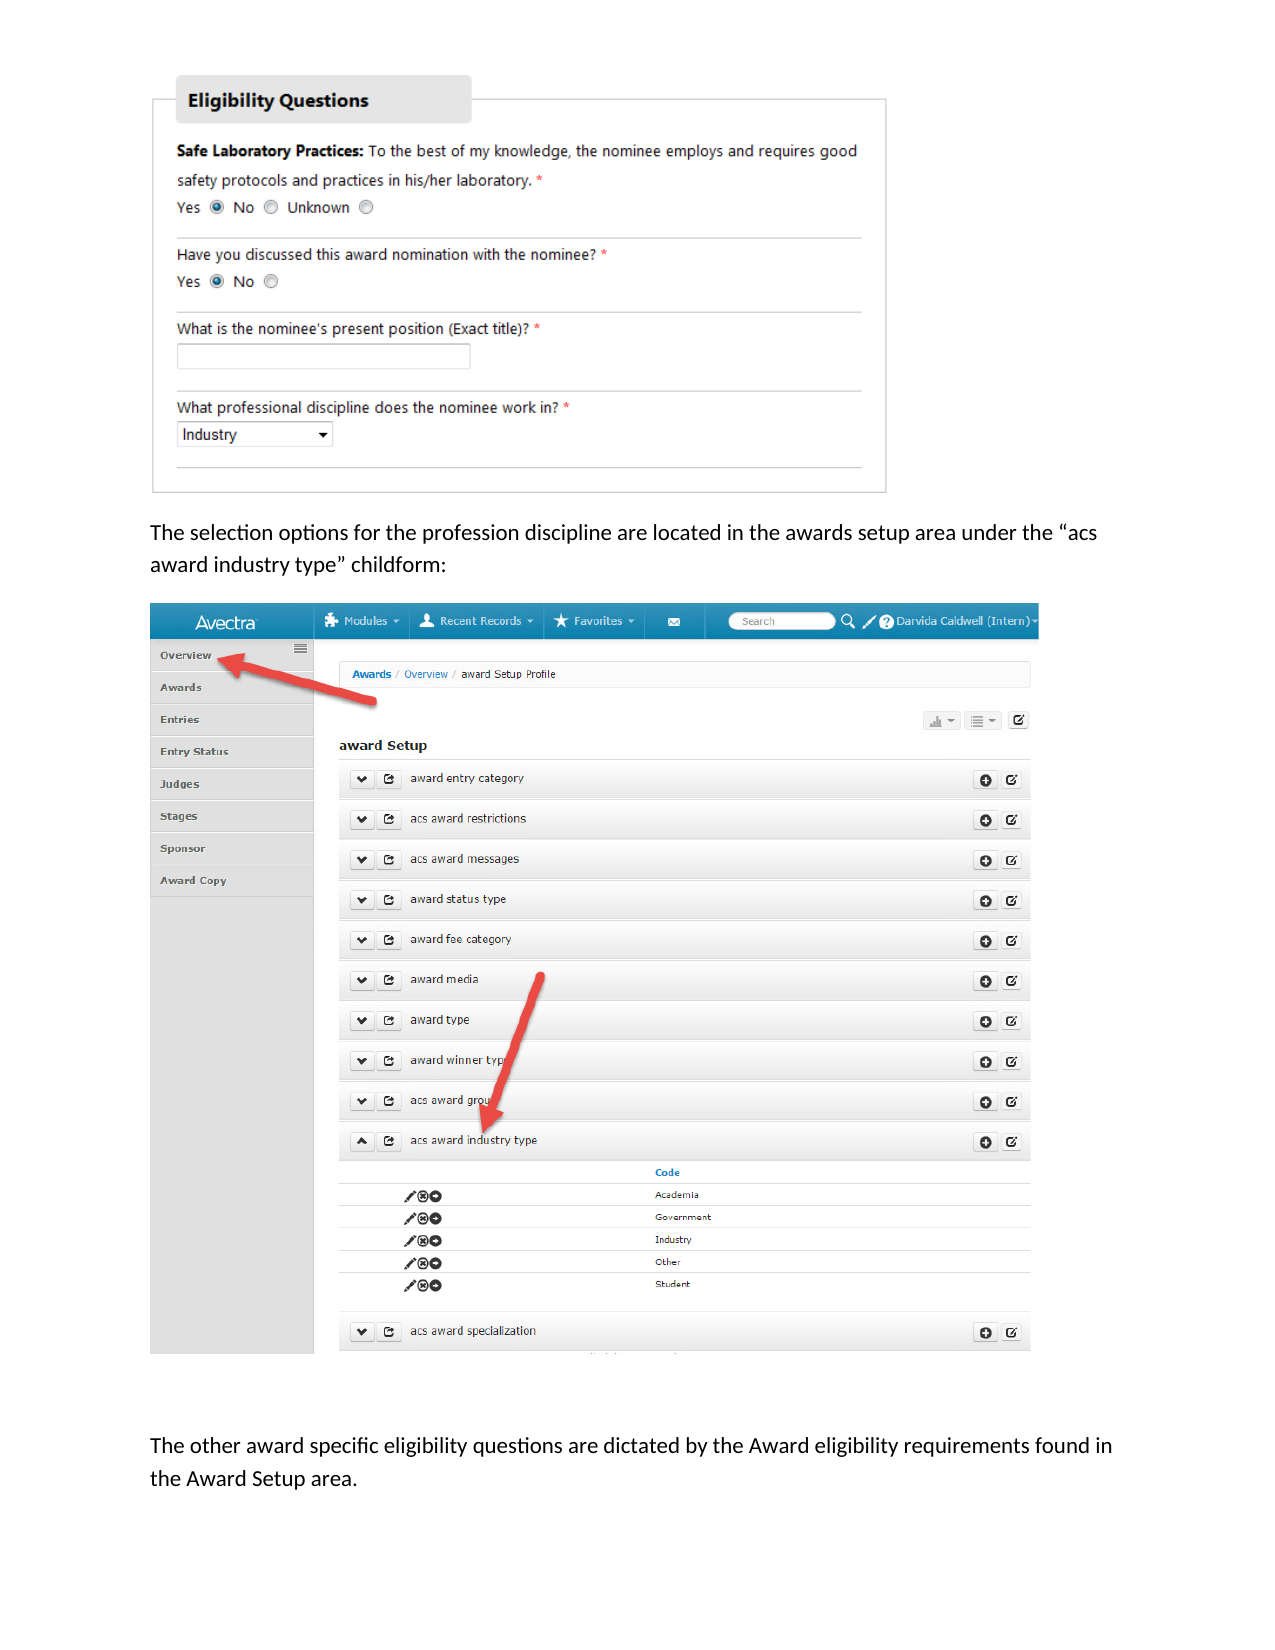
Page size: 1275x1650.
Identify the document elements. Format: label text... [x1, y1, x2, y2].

picture [150, 75, 903, 493]
text The selection options for the profession discipline are located in the awards setup area under the “acs award industry type” childform: [150, 518, 1125, 578]
picture [150, 603, 1039, 1354]
text The other award specific eligibility questions are dictated by the Award eligibility requirements found in the Award Setup area. [150, 1431, 1125, 1492]
